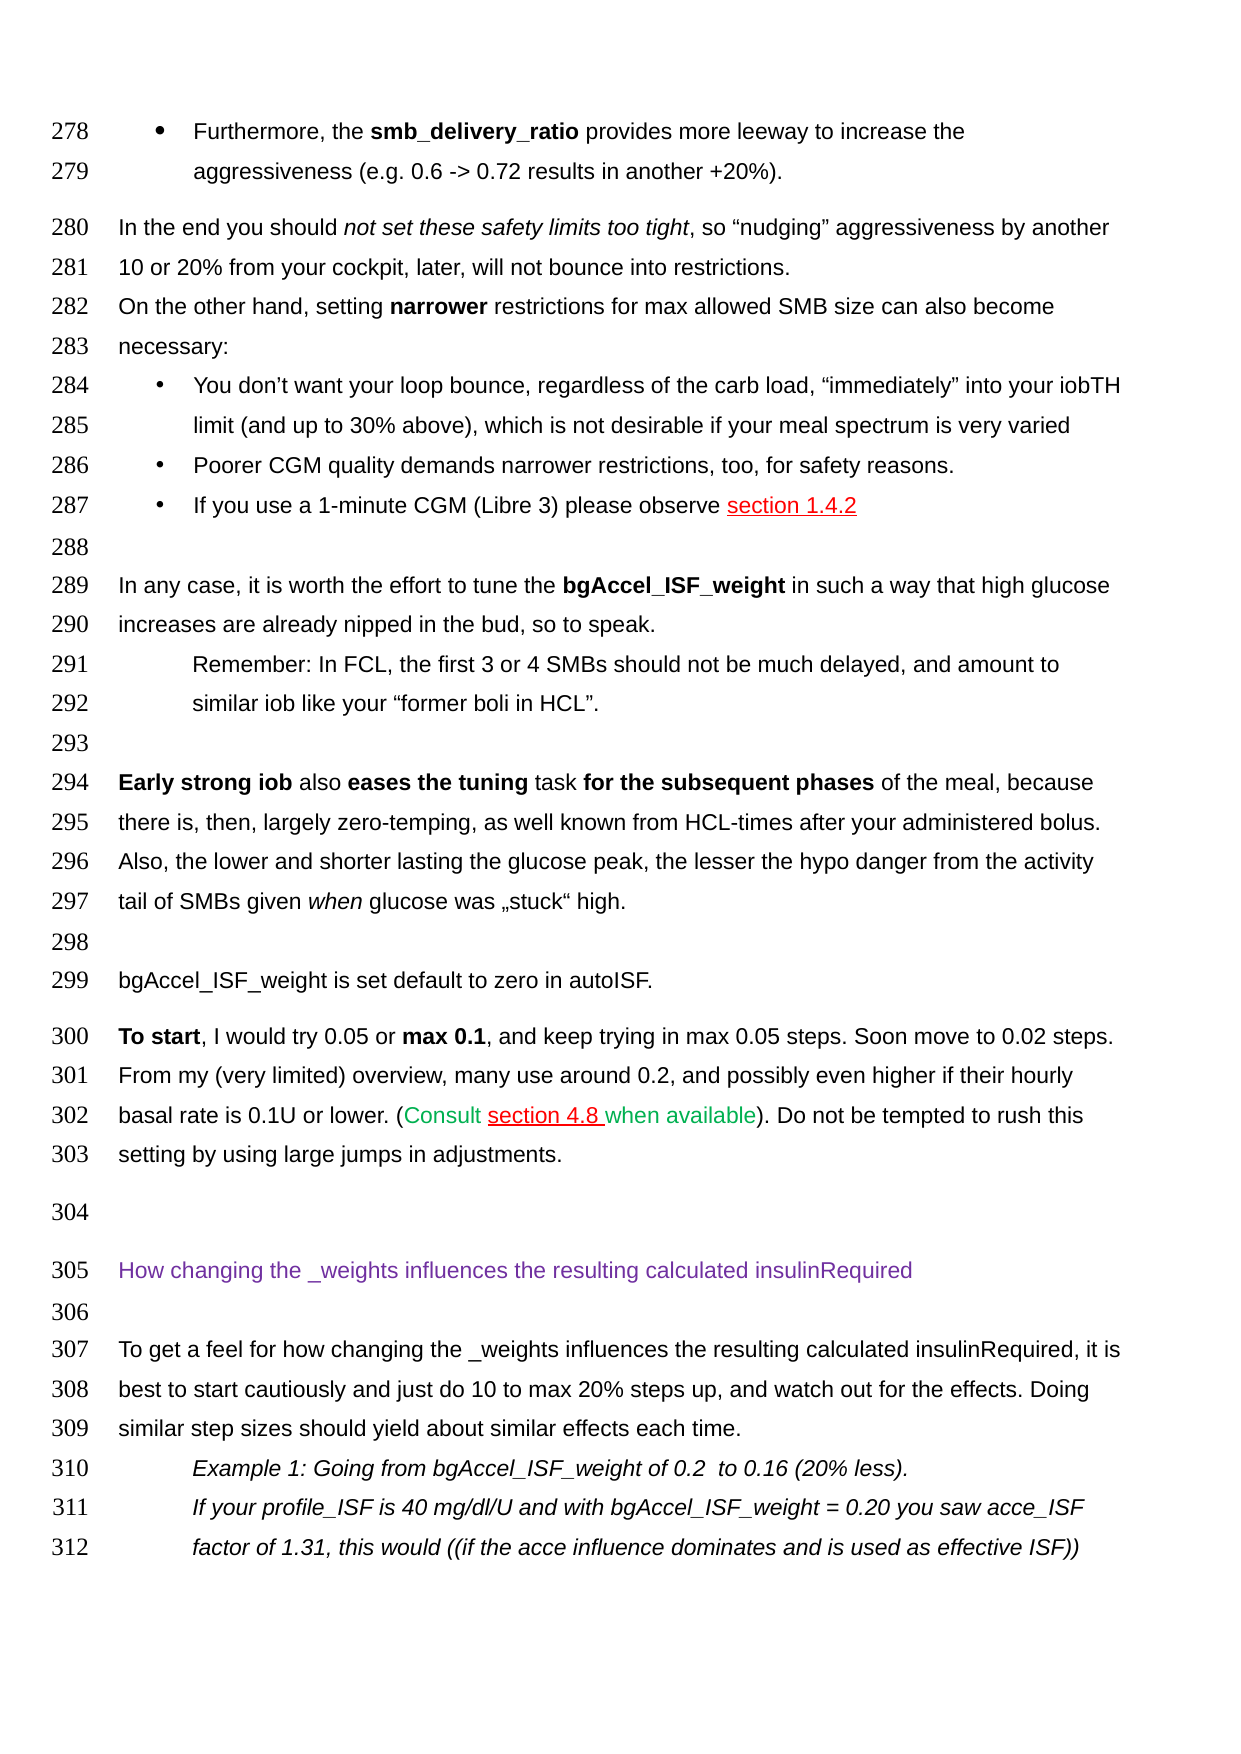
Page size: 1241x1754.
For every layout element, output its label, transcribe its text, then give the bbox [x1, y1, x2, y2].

list If you use a 1-minute CGM (Libre 3) please observe section 1.4.2 [156, 492, 1122, 519]
list To start, I would try 0.05 or max 0.1, and keep trying in max 0.05 steps. Soon move to 0.02 steps. From my (very limited) overview, many use around 0.2, and possibly even higher if their hourly basal rate is 0.1U or lower. (Consult section 4.8 when available). Do not be tempted to rush this setting by using large jumps in adjustments. [118, 1023, 1122, 1167]
text Early strong iob also eases the tuning task for the subsequent phases of the meal, because there is, then, largely zero-temping, as well known from HCL-times after your administered bolus. Also, the lower and shorter lasting the glucose peak, the lesser the hypo danger from the activity tail of SMBs given when glucose was „stuck“ high. [118, 769, 1122, 914]
text In any case, it is worth the effort to tune the bgAccel_ISF_weight in such a way that high glucose increases are already nipped in the bud, so to speak. [118, 572, 1122, 638]
text In the end you should not set these safety limits too tight, so “nudging” aggressiveness by another 10 or 20% from your cockpit, later, will not bounce into restrictions. [118, 214, 1122, 280]
text Example 1: Going from bgAccel_ISF_weight of 0.2 to 0.16 (20% less). [192, 1454, 1122, 1481]
text To get a feel for how changing the _weights influences the resulting calculated insulinRequired, it is best to start cautiously and just do 10 to max 20% steps up, and watch out for the effects. Doing similar step sizes should yield about similar effects each time. [118, 1336, 1122, 1441]
list bgAccel_ISF_weight is set default to zero in autoISF. [118, 967, 1122, 993]
text On the other hand, setting narrower restrictions for max allowed SMB size can also become necessary: [118, 293, 1122, 359]
list Furthermore, the smb_delivery_ratio provides more leeway to increase the aggressiveness (e.g. 0.6 -> 0.72 results in another +20%). [156, 118, 1122, 184]
text Remember: In FCL, the first 3 or 4 SMBs should not be much delayed, and amount to similar iob like your “former boli in HCL”. [192, 651, 1122, 717]
text How changing the _weights influences the resulting calculated insulinRequired [118, 1257, 1122, 1283]
list Poorer CGM quality demands narrower restrictions, too, for safety reasons. [156, 452, 1122, 478]
text If your profile_ISF is 40 mg/dl/U and with bgAccel_ISF_weight = 0.20 you saw acce_ISF factor of 1.31, this would ((if the acce influence dominates and is used as effective ISF)) [192, 1494, 1122, 1560]
list You don’t want your loop bounce, regardless of the carb load, “immediately” into your iobTH limit (and up to 30% above), which is not desirable if your meal spectrum is very varied [156, 372, 1122, 438]
